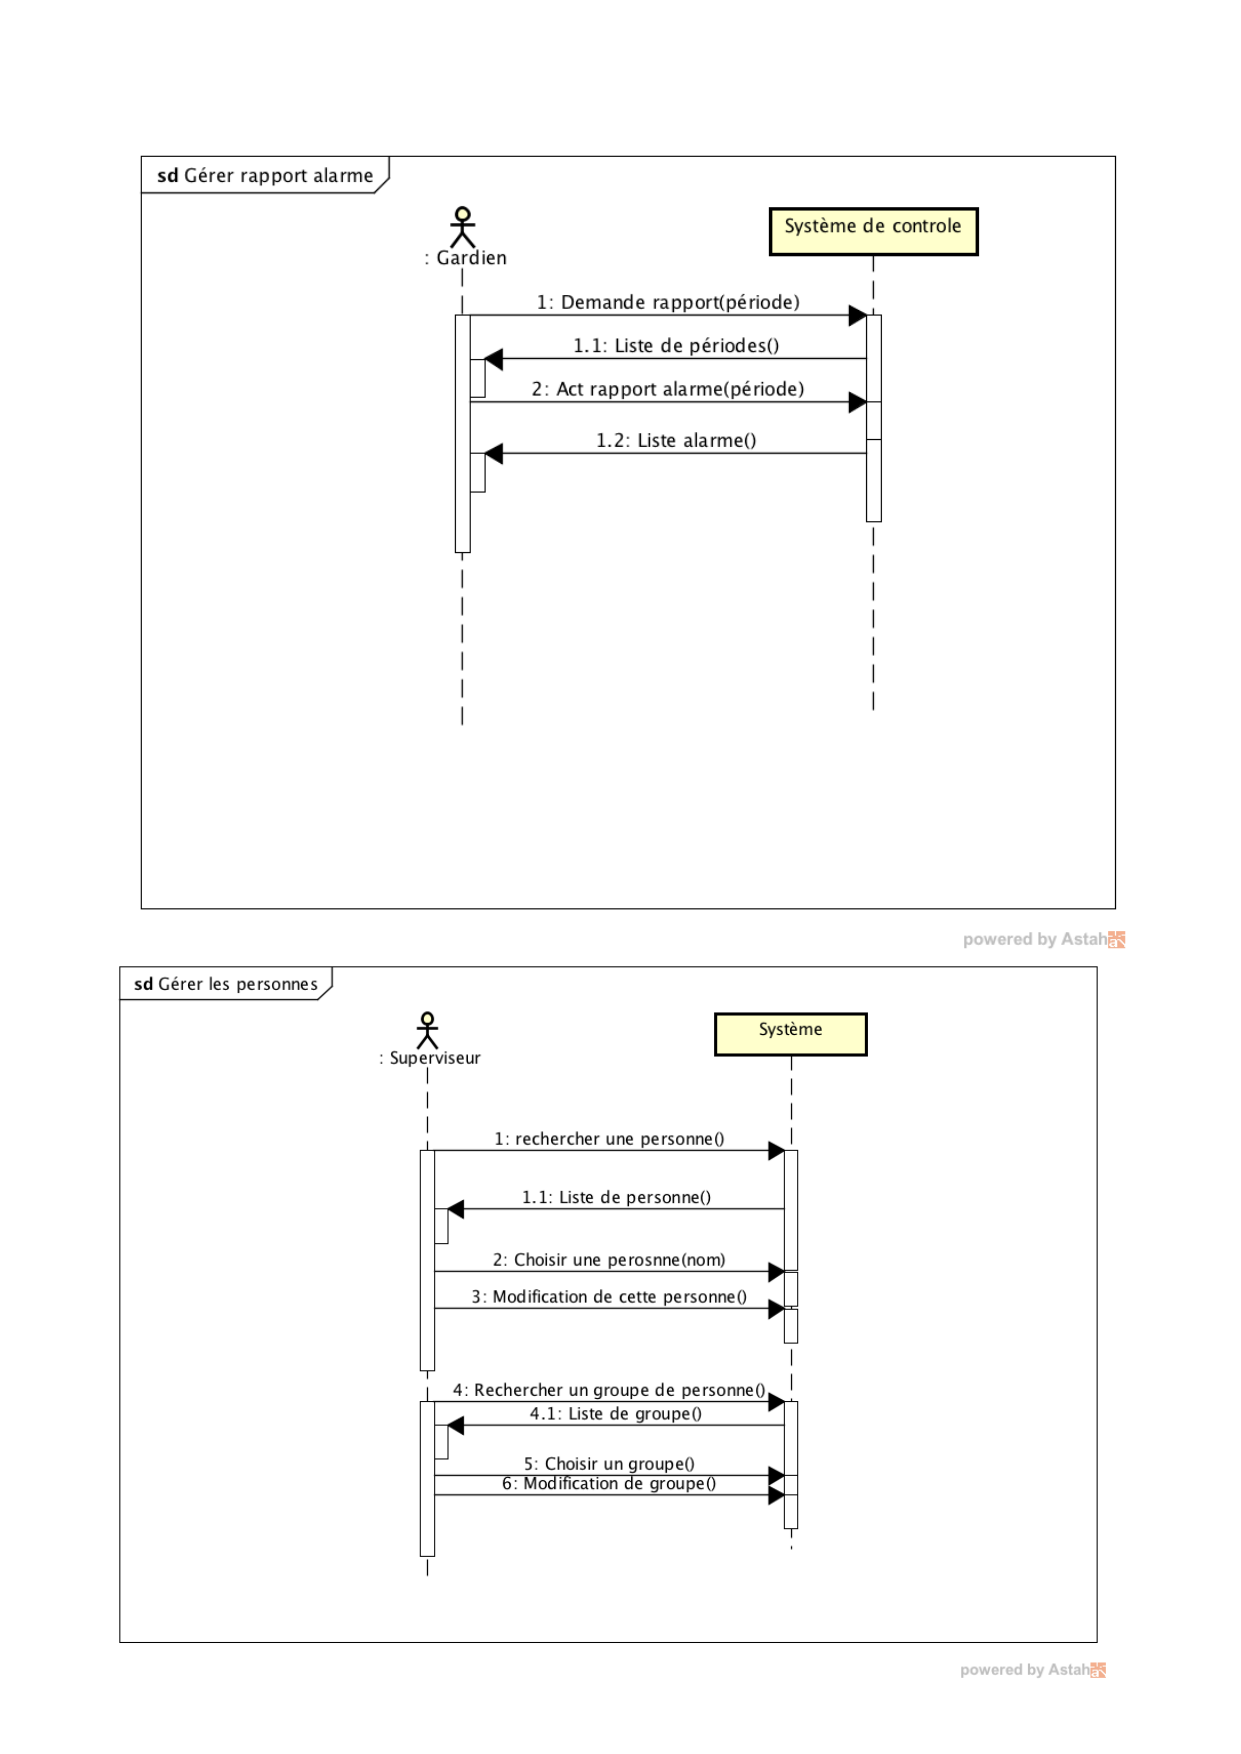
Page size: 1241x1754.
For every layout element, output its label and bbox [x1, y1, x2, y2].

picture [106, 141, 1131, 1683]
